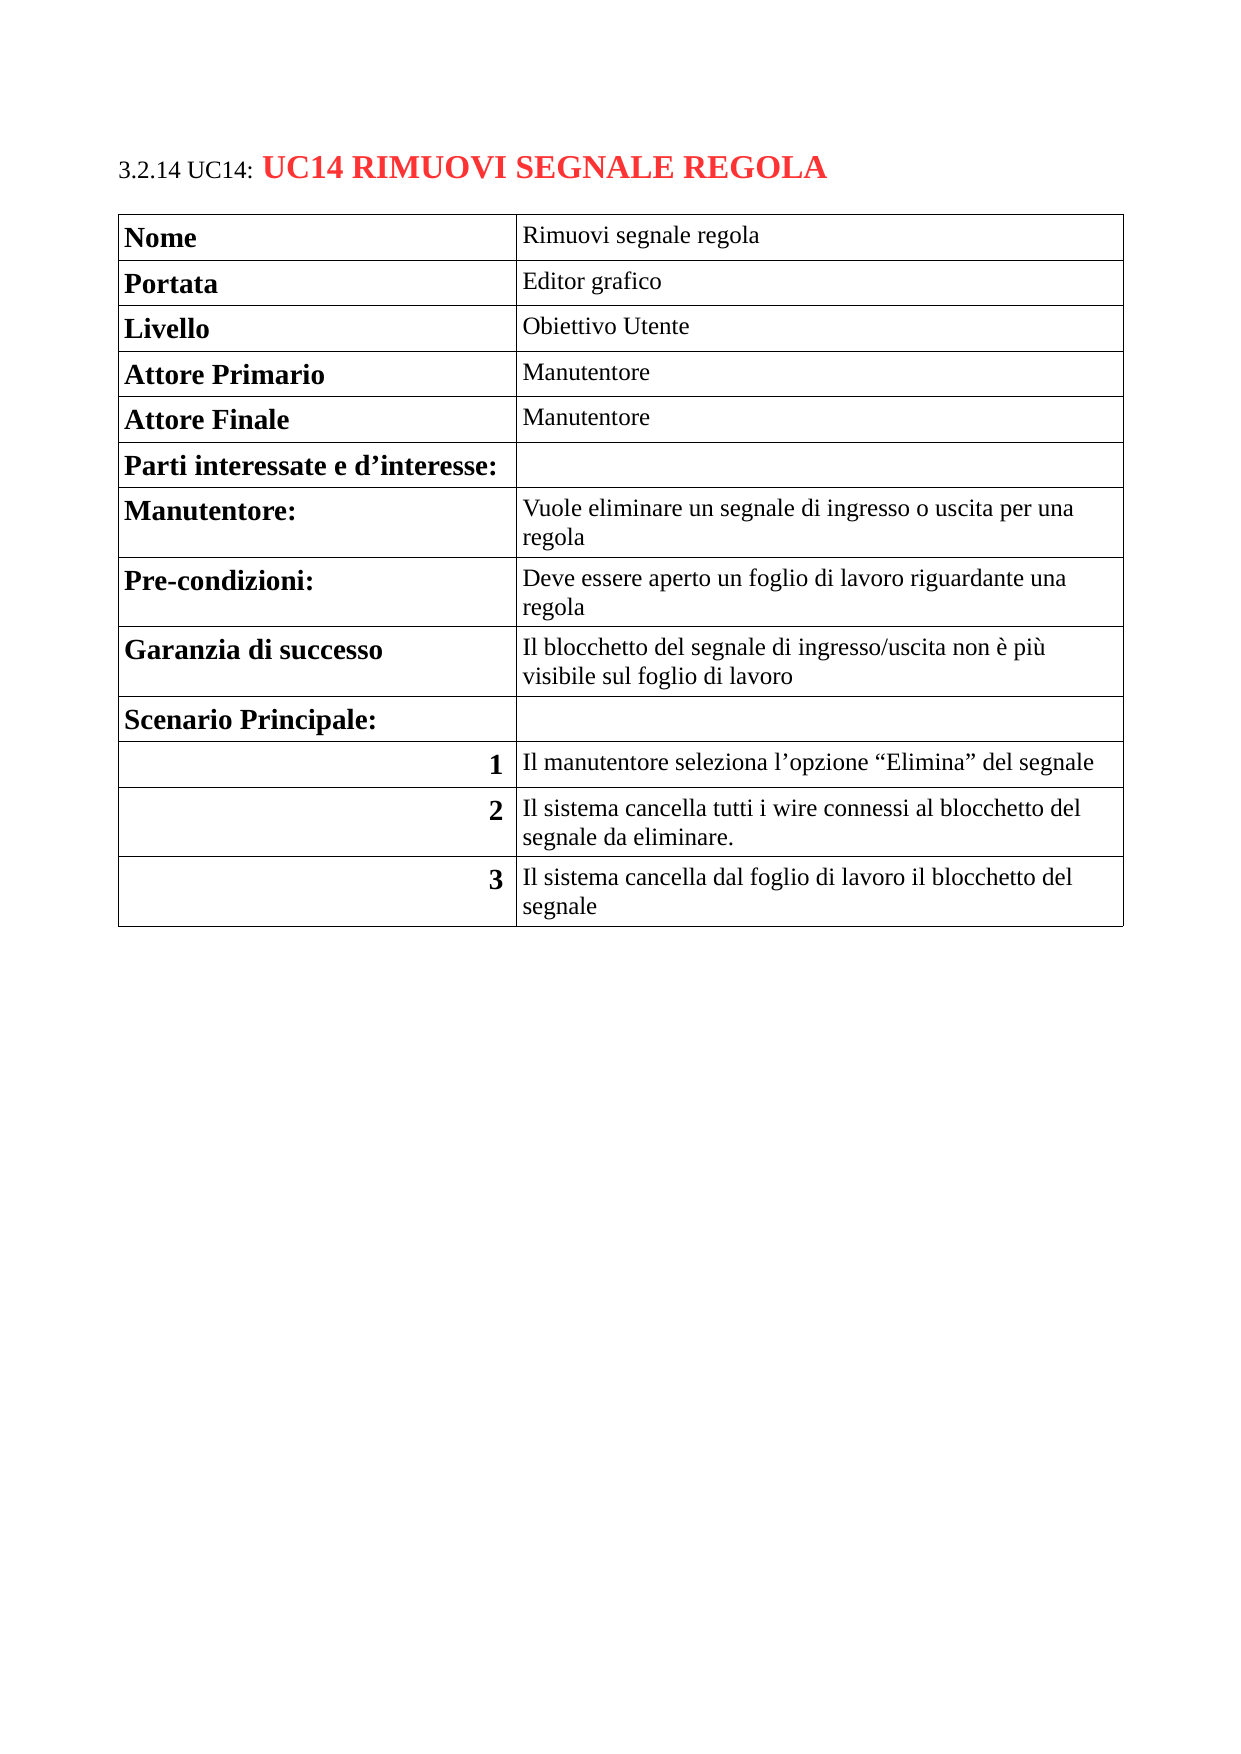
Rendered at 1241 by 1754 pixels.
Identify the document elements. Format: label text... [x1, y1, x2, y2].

text 3.2.14 UC14: UC14 RIMUOVI SEGNALE REGOLA [118, 147, 1122, 185]
table_cell Il manutentore seleziona l’opzione “Elimina” del segnale [517, 742, 1123, 787]
table_cell 2 [119, 788, 516, 856]
table_cell Livello [119, 306, 516, 351]
table_cell Il sistema cancella dal foglio di lavoro il blocchetto del segnale [517, 857, 1123, 926]
table_cell Parti interessate e d’interesse: [119, 443, 516, 487]
table_cell Il blocchetto del segnale di ingresso/uscita non è più visibile sul foglio di lavoro [517, 627, 1123, 696]
table_header Rimuovi segnale regola [517, 215, 1123, 259]
table_cell [517, 443, 1123, 487]
table_cell Scenario Principale: [119, 697, 516, 741]
table_cell [517, 697, 1123, 741]
table_cell Manutentore [517, 397, 1123, 442]
table_cell Attore Primario [119, 352, 516, 396]
table_cell Vuole eliminare un segnale di ingresso o uscita per una regola [517, 488, 1123, 557]
table_cell Obiettivo Utente [517, 306, 1123, 351]
table_cell 1 [119, 742, 516, 787]
table_header Nome [119, 215, 516, 259]
table_cell Il sistema cancella tutti i wire connessi al blocchetto del segnale da eliminare. [517, 788, 1123, 856]
table_cell Attore Finale [119, 397, 516, 442]
table_cell Manutentore [517, 352, 1123, 396]
table_cell Garanzia di successo [119, 627, 516, 696]
table_cell Manutentore: [119, 488, 516, 557]
table_cell 3 [119, 857, 516, 926]
table_cell Pre-condizioni: [119, 558, 516, 626]
table_cell Deve essere aperto un foglio di lavoro riguardante una regola [517, 558, 1123, 626]
table_cell Portata [119, 261, 516, 305]
table_cell Editor grafico [517, 261, 1123, 305]
